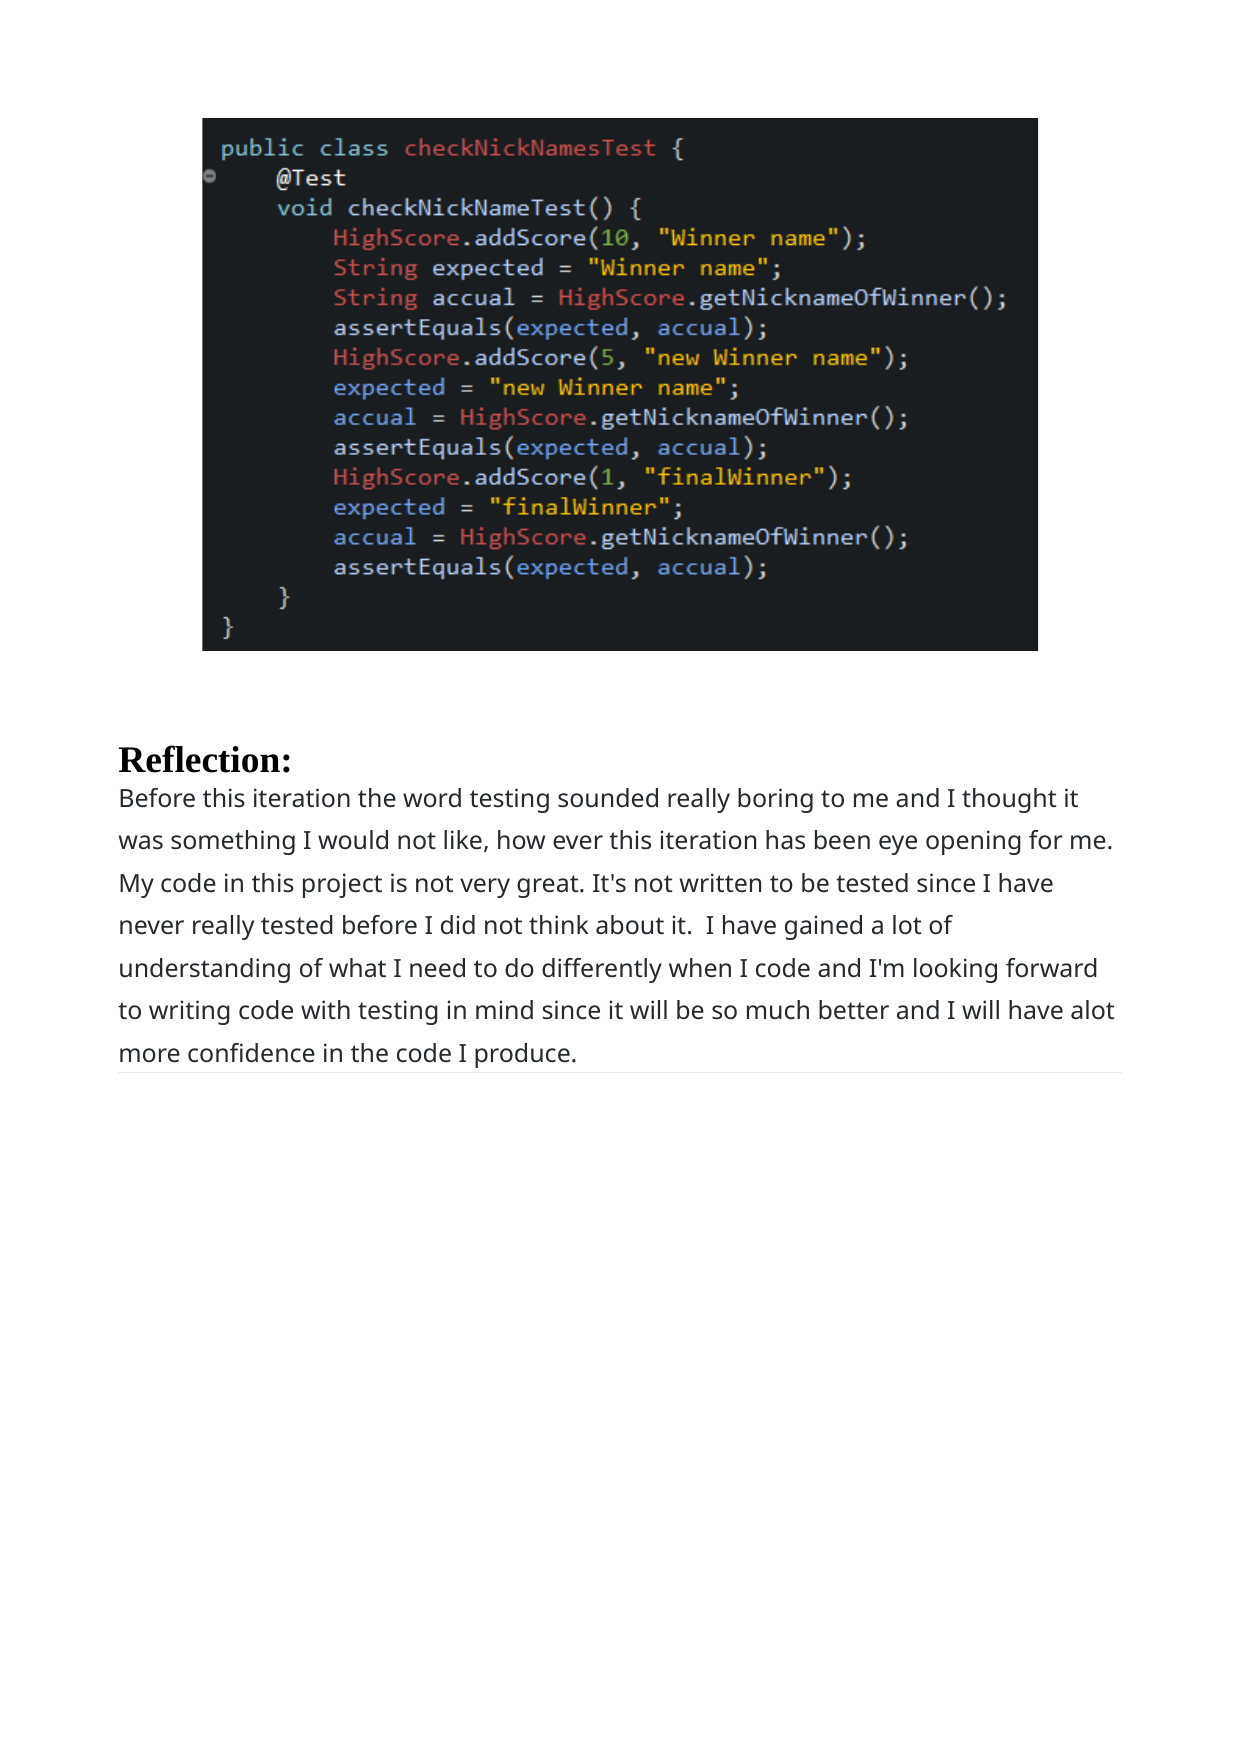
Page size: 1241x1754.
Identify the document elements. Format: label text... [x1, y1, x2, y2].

text Reflection: [118, 737, 1122, 780]
text Before this iteration the word testing sounded really boring to me and I thought it was something I would not like, how ever this iteration has been eye opening for me. My code in this project is not very great. It's not written to be tested since I have never really tested before I did not think about it. I have gained a lot of understanding of what I need to do differently when I code and I'm looking forward to writing code with testing in mind since it will be so much better and I will have alot more confidence in the code I produce. [118, 780, 1122, 1072]
